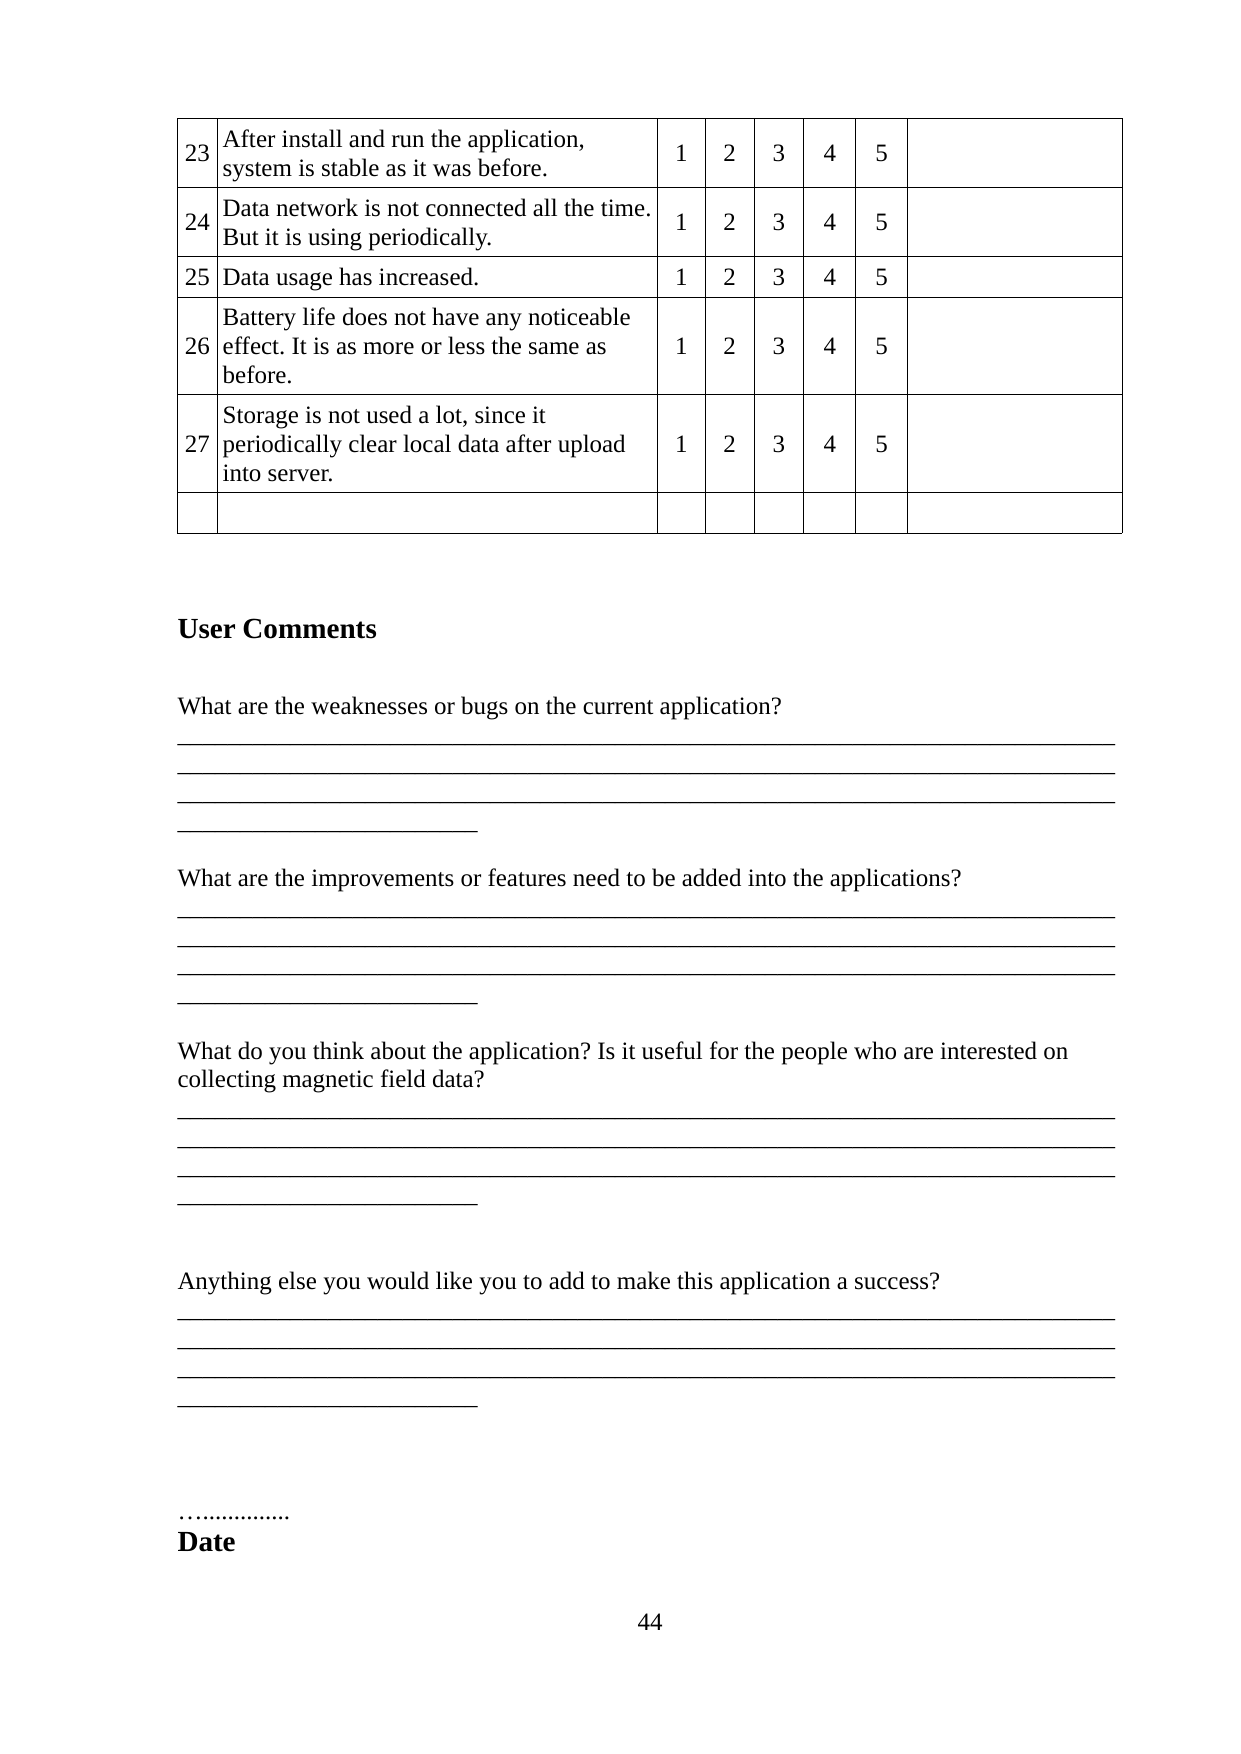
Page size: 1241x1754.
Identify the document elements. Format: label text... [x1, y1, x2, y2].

text _________________________________________________________________________________________________________________________________________________________________________________________________________________________________________________________ [177, 719, 1122, 834]
table_cell [908, 188, 1122, 256]
table_cell 1 [658, 257, 705, 297]
table_cell 3 [755, 119, 803, 187]
table_cell 24 [178, 188, 217, 256]
text _________________________________________________________________________________________________________________________________________________________________________________________________________________________________________________________ [177, 1294, 1122, 1409]
table_cell 5 [856, 188, 907, 256]
table_cell Data network is not connected all the time. But it is using periodically. [218, 188, 657, 256]
table_cell [908, 395, 1122, 492]
table_cell 27 [178, 395, 217, 492]
table_cell 4 [804, 257, 855, 297]
table_cell [178, 493, 217, 532]
table_cell Data usage has increased. [218, 257, 657, 297]
table_cell [706, 493, 754, 532]
table_cell 26 [178, 298, 217, 394]
table_cell 5 [856, 395, 907, 492]
table_cell 4 [804, 395, 855, 492]
table_cell [658, 493, 705, 532]
text What do you think about the application? Is it useful for the people who are interested on collecting magnetic field data? [177, 1036, 1122, 1093]
text _________________________________________________________________________________________________________________________________________________________________________________________________________________________________________________________ [177, 892, 1122, 1007]
table_cell 5 [856, 298, 907, 394]
table_cell 1 [658, 119, 705, 187]
table_cell 2 [706, 188, 754, 256]
table_cell [908, 257, 1122, 297]
table_cell 2 [706, 298, 754, 394]
table_cell 4 [804, 119, 855, 187]
table_cell 3 [755, 298, 803, 394]
table_cell 2 [706, 257, 754, 297]
table_cell 3 [755, 188, 803, 256]
table_cell 3 [755, 257, 803, 297]
table_cell 5 [856, 257, 907, 297]
text User Comments [177, 612, 1122, 645]
table_cell Battery life does not have any noticeable effect. It is as more or less the same as before. [218, 298, 657, 394]
text Anything else you would like you to add to make this application a success? [177, 1266, 1122, 1294]
table_cell [856, 493, 907, 532]
text What are the weaknesses or bugs on the current application? [177, 691, 1122, 719]
table_cell 3 [755, 395, 803, 492]
text _________________________________________________________________________________________________________________________________________________________________________________________________________________________________________________________ [177, 1093, 1122, 1208]
table_cell 23 [178, 119, 217, 187]
table_cell [804, 493, 855, 532]
table_cell 2 [706, 119, 754, 187]
table_cell 5 [856, 119, 907, 187]
table_cell Storage is not used a lot, since it periodically clear local data after upload into server. [218, 395, 657, 492]
table_cell After install and run the application, system is stable as it was before. [218, 119, 657, 187]
table_cell [755, 493, 803, 532]
table_cell 4 [804, 188, 855, 256]
table_cell 1 [658, 188, 705, 256]
table_cell [908, 119, 1122, 187]
text What are the improvements or features need to be added into the applications? [177, 863, 1122, 892]
table_cell [218, 493, 657, 532]
text ….............. [177, 1496, 1122, 1524]
text Date [177, 1524, 1122, 1558]
table_cell 1 [658, 298, 705, 394]
table_cell 2 [706, 395, 754, 492]
table_cell [908, 298, 1122, 394]
table_cell 25 [178, 257, 217, 297]
table_cell 4 [804, 298, 855, 394]
table_cell [908, 493, 1122, 532]
table_cell 1 [658, 395, 705, 492]
